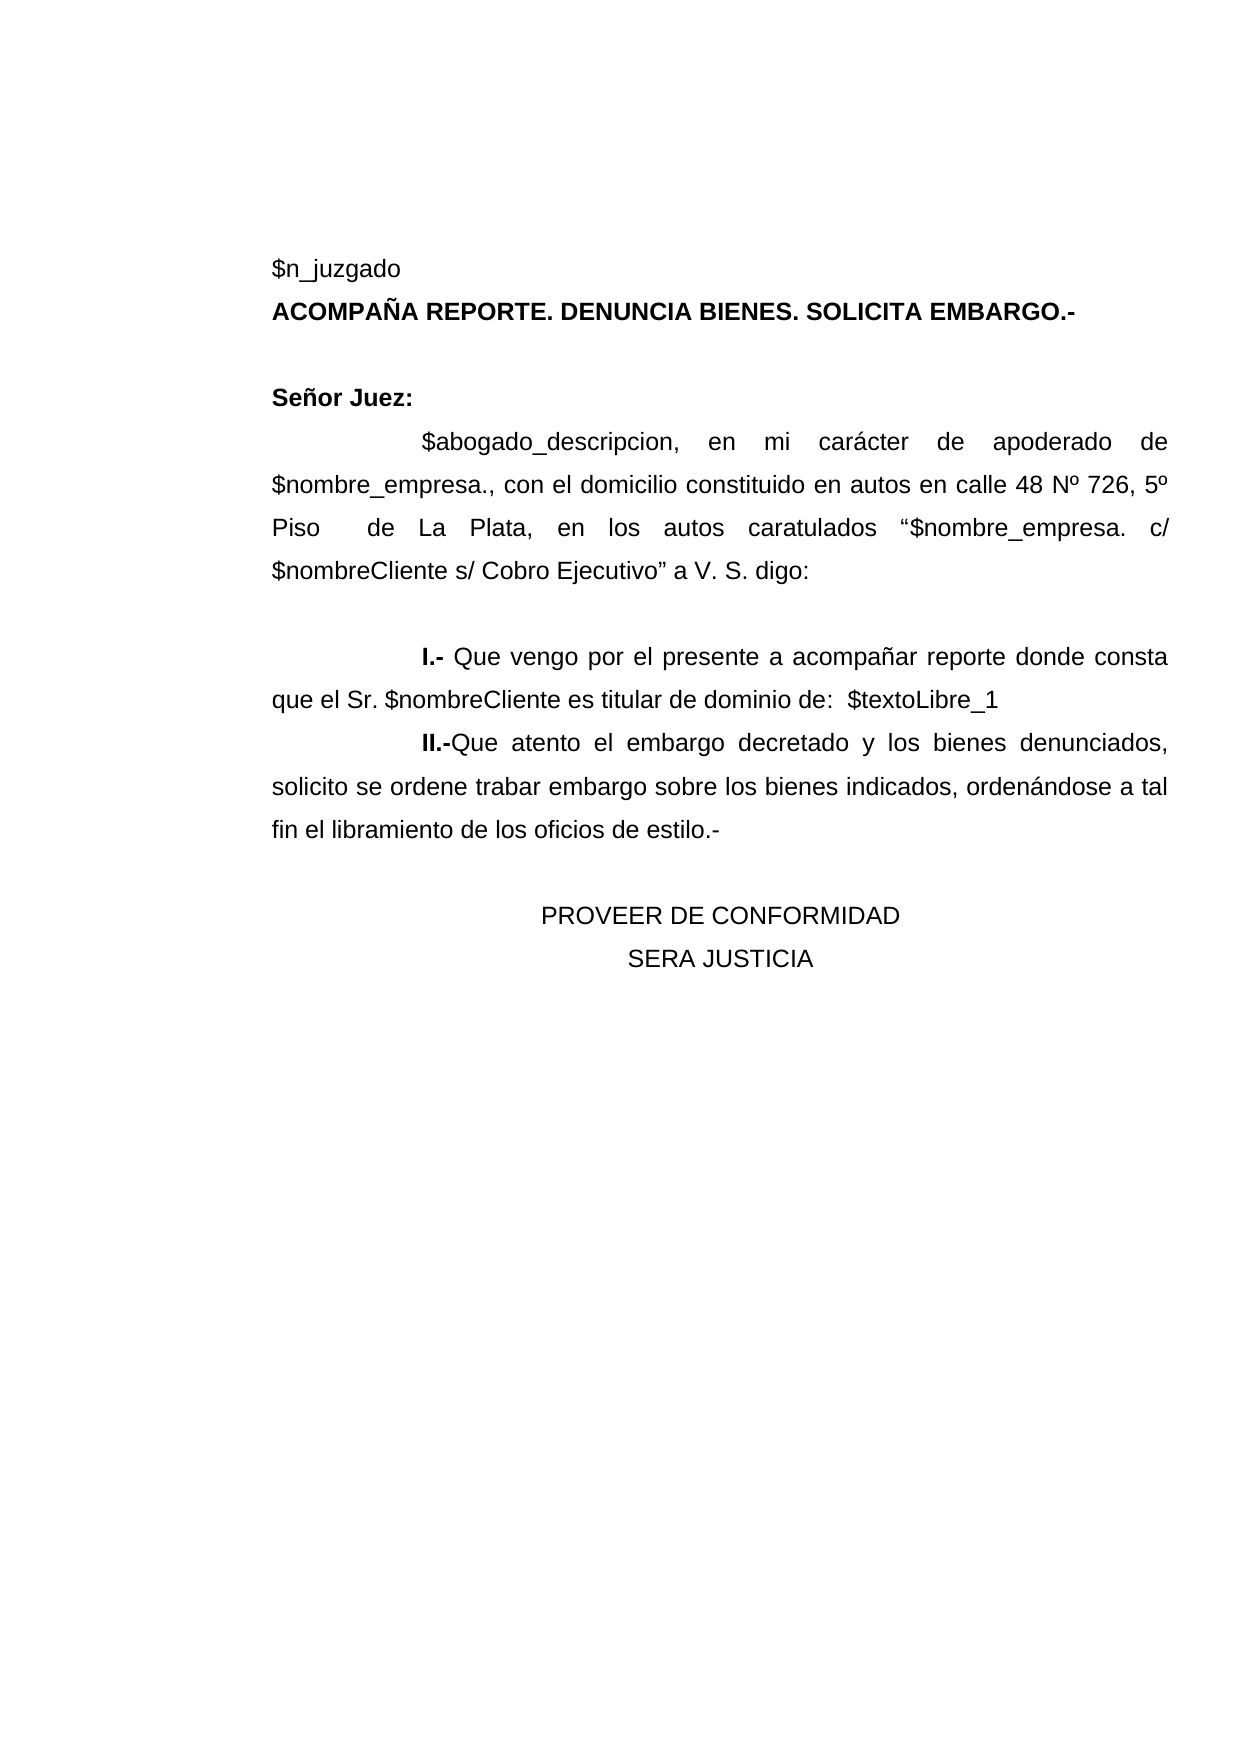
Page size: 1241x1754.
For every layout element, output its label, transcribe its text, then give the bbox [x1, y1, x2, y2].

text I.- Que vengo por el presente a acompañar reporte donde consta que el Sr. $nombreCliente es titular de dominio de: $textoLibre_1 [272, 642, 1169, 714]
text Señor Juez: [272, 383, 1169, 412]
text SERA JUSTICIA [272, 944, 1169, 973]
text $n_juzgado [272, 254, 1169, 283]
text ACOMPAÑA REPORTE. DENUNCIA BIENES. SOLICITA EMBARGO.- [272, 297, 1169, 326]
text II.-Que atento el embargo decretado y los bienes denunciados, solicito se ordene trabar embargo sobre los bienes indicados, ordenándose a tal fin el libramiento de los oficios de estilo.- [272, 728, 1169, 843]
text $abogado_descripcion, en mi carácter de apoderado de $nombre_empresa., con el domicilio constituido en autos en calle 48 Nº 726, 5º Piso de La Plata, en los autos caratulados “$nombre_empresa. c/ $nombreCliente s/ Cobro Ejecutivo” a V. S. digo: [272, 426, 1169, 584]
text PROVEER DE CONFORMIDAD [272, 901, 1169, 929]
